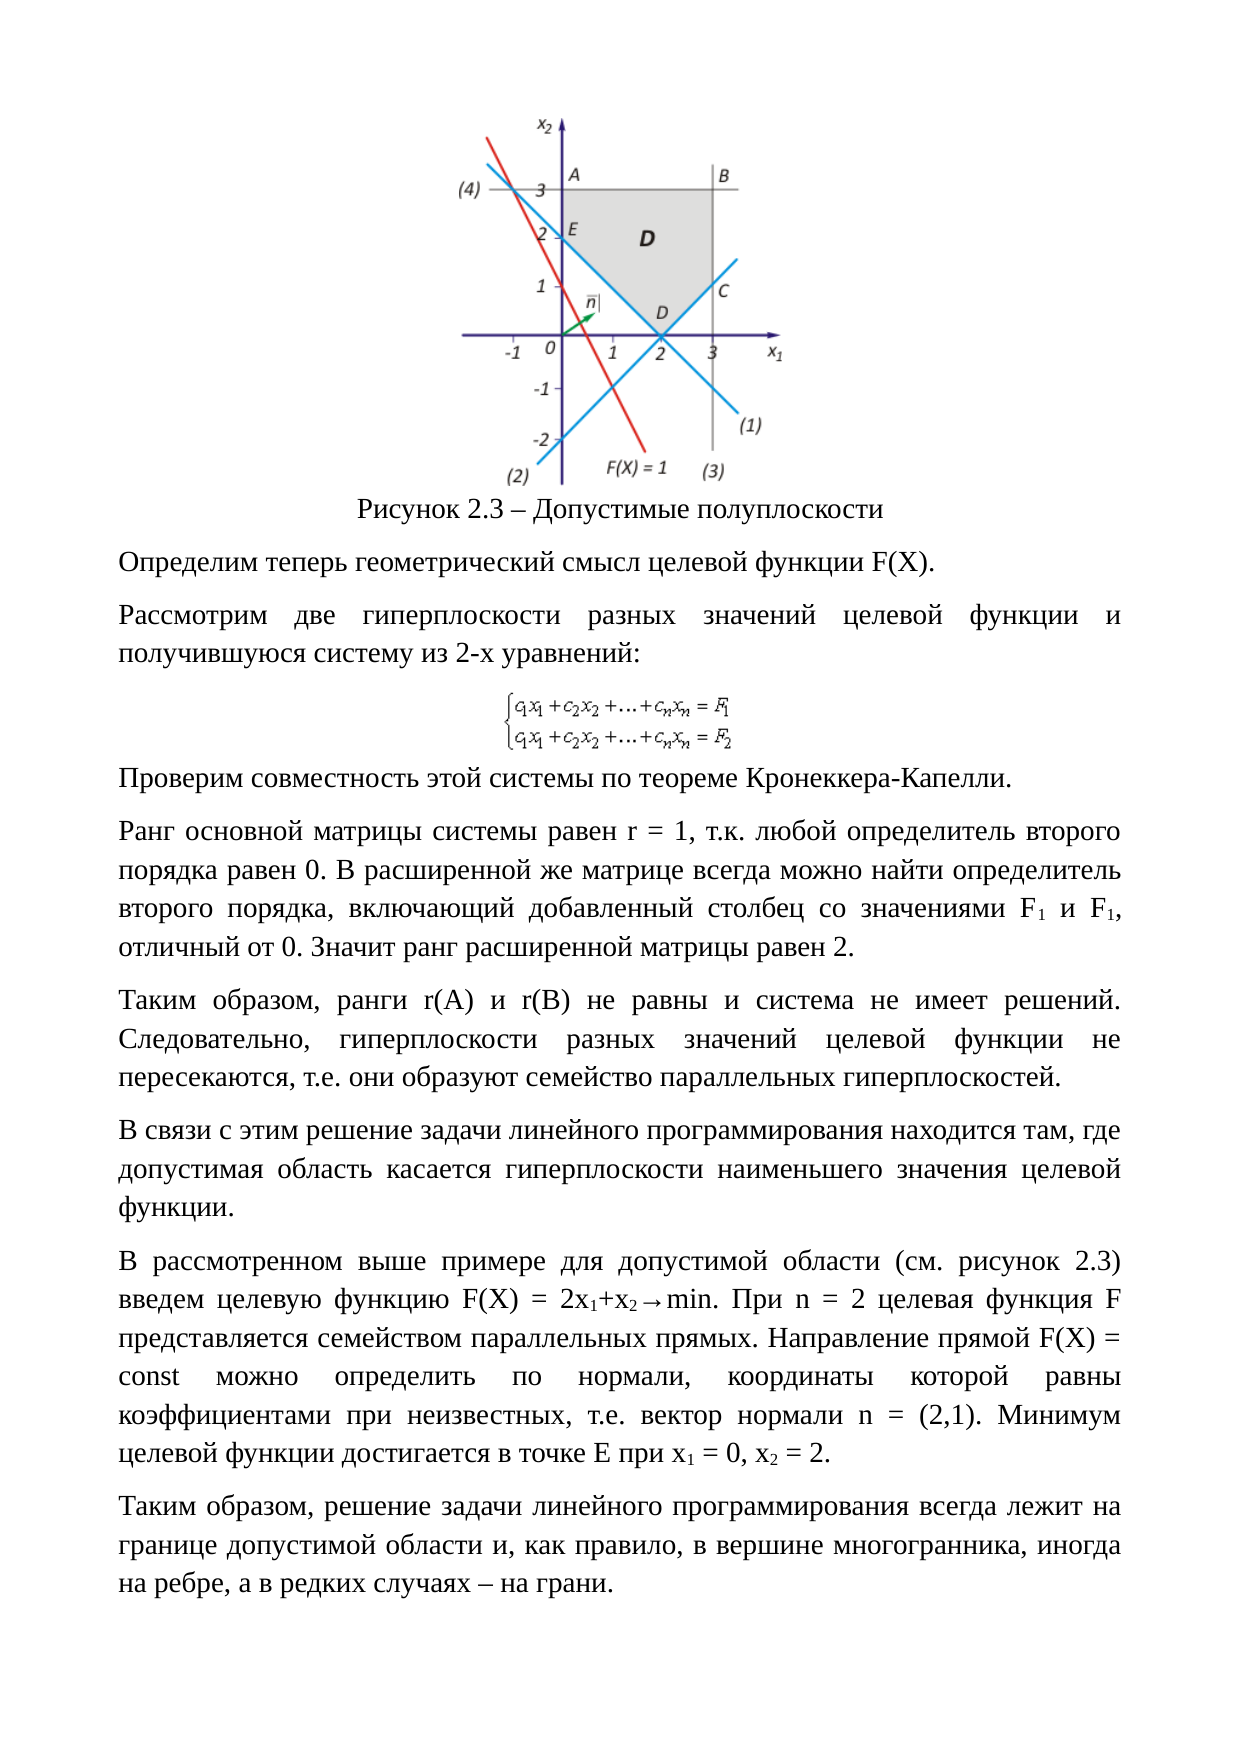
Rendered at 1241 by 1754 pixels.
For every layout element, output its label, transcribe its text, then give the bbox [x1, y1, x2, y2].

text Рисунок 2.3 – Допустимые полуплоскости [118, 118, 1122, 524]
text Проверим совместность этой системы по теореме Кронеккера-Капелли. [118, 689, 1122, 794]
text Определим теперь геометрический смысл целевой функции F(Х). [118, 544, 1122, 577]
text Рассмотрим две гиперплоскости разных значений целевой функции и получившуюся систему из 2-х уравнений: [118, 597, 1122, 669]
text В рассмотренном выше примере для допустимой области (см. рисунок 2.3) введем целевую функцию F(Х) = 2x1+x2→min. При n = 2 целевая функция F представляется семейством параллельных прямых. Направление прямой F(Х) = const можно определить по нормали, координаты которой равны коэффициентами при неизвестных, т.е. вектор нормали n = (2,1). Минимум целевой функции достигается в точке E при x1 = 0, x2 = 2. [118, 1243, 1122, 1469]
picture [458, 118, 782, 486]
text Таким образом, ранги r(A) и r(B) не равны и система не имеет решений. Следовательно, гиперплоскости разных значений целевой функции не пересекаются, т.е. они образуют семейство параллельных гиперплоскостей. [118, 982, 1122, 1093]
text В связи с этим решение задачи линейного программирования находится там, где допустимая область касается гиперплоскости наименьшего значения целевой функции. [118, 1112, 1122, 1223]
text Ранг основной матрицы системы равен r = 1, т.к. любой определитель второго порядка равен 0. В расширенной же матрице всегда можно найти определитель второго порядка, включающий добавленный столбец со значениями F1 и F1, отличный от 0. Значит ранг расширенной матрицы равен 2. [118, 813, 1122, 963]
text Таким образом, решение задачи линейного программирования всегда лежит на границе допустимой области и, как правило, в вершине многогранника, иногда на ребре, а в редких случаях – на грани. [118, 1488, 1122, 1599]
picture [501, 688, 739, 756]
